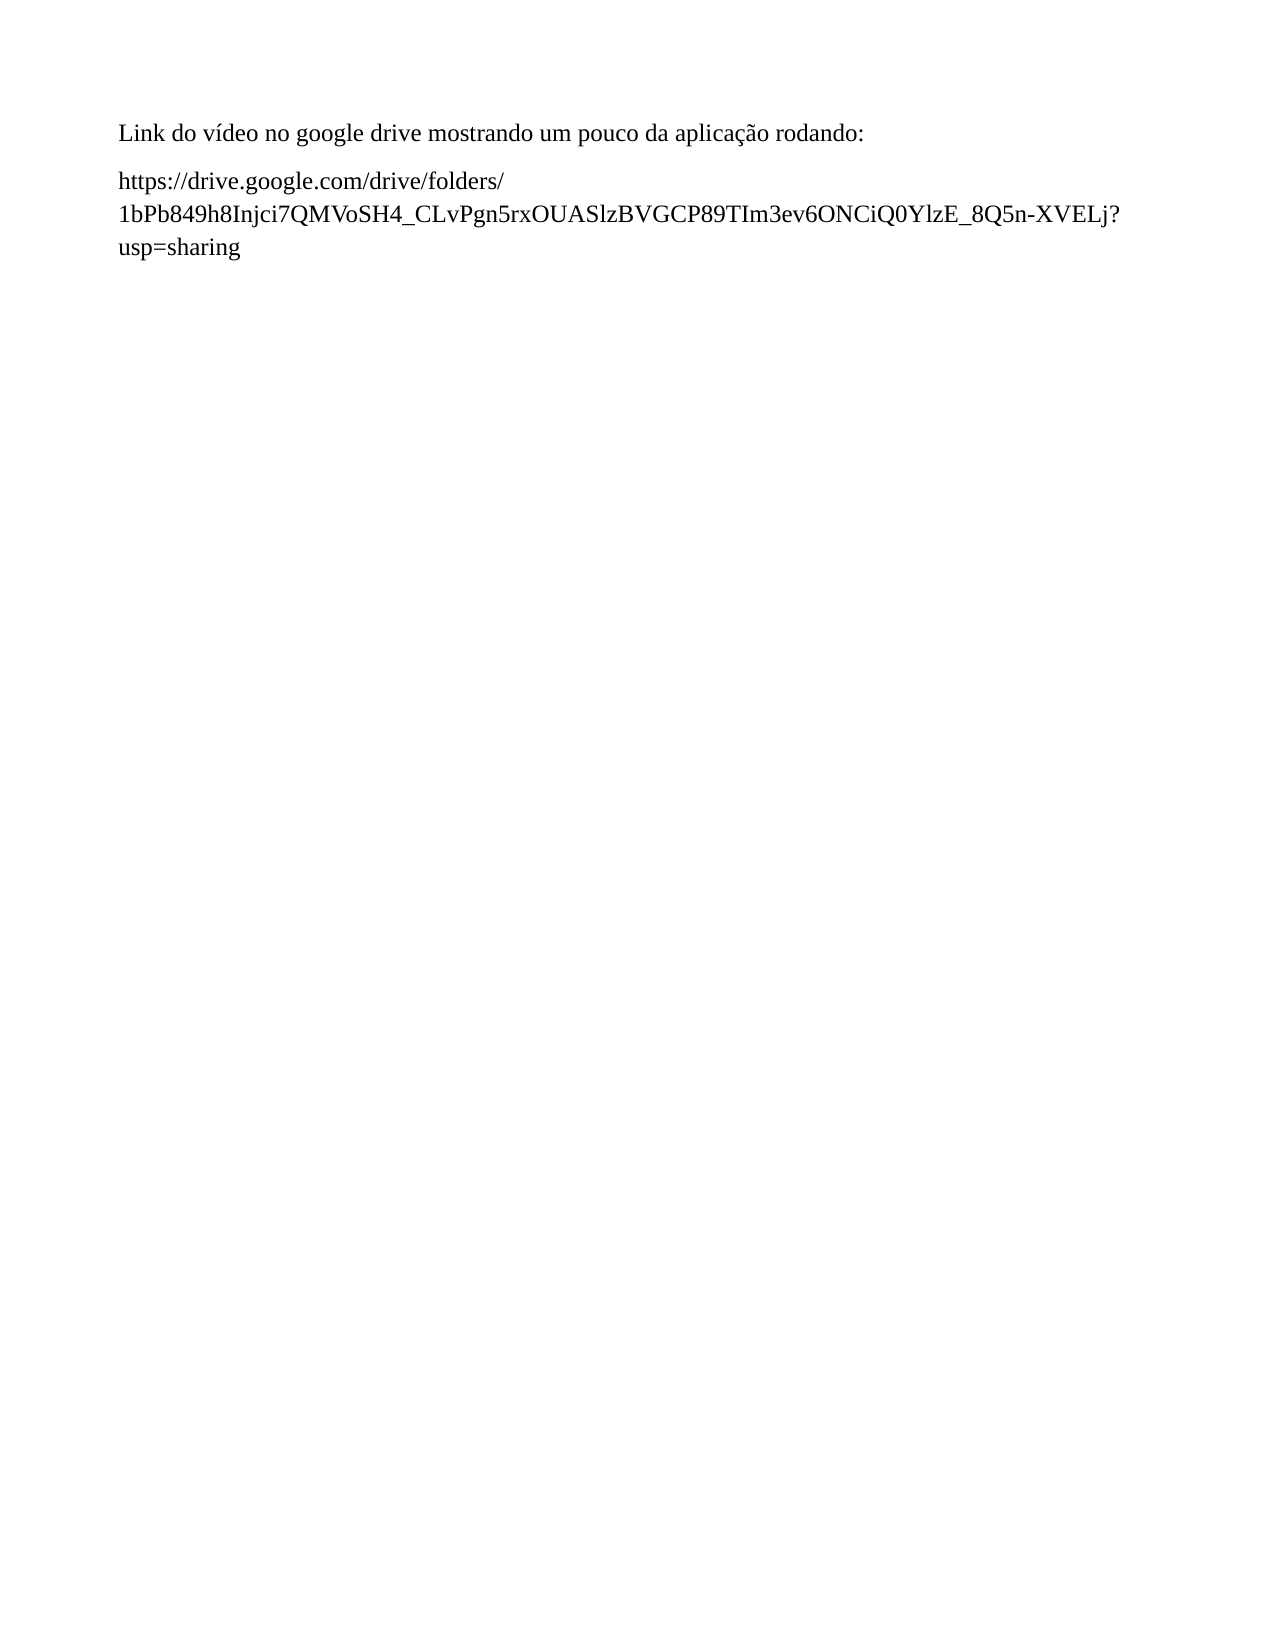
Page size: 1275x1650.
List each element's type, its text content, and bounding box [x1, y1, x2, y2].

text Link do vídeo no google drive mostrando um pouco da aplicação rodando: [118, 118, 1157, 147]
text https://drive.google.com/drive/folders/1bPb849h8Injci7QMVoSH4_CLvPgn5rxOUASlzBVGCP89TIm3ev6ONCiQ0YlzE_8Q5n-XVELj?usp=sharing [118, 166, 1157, 261]
